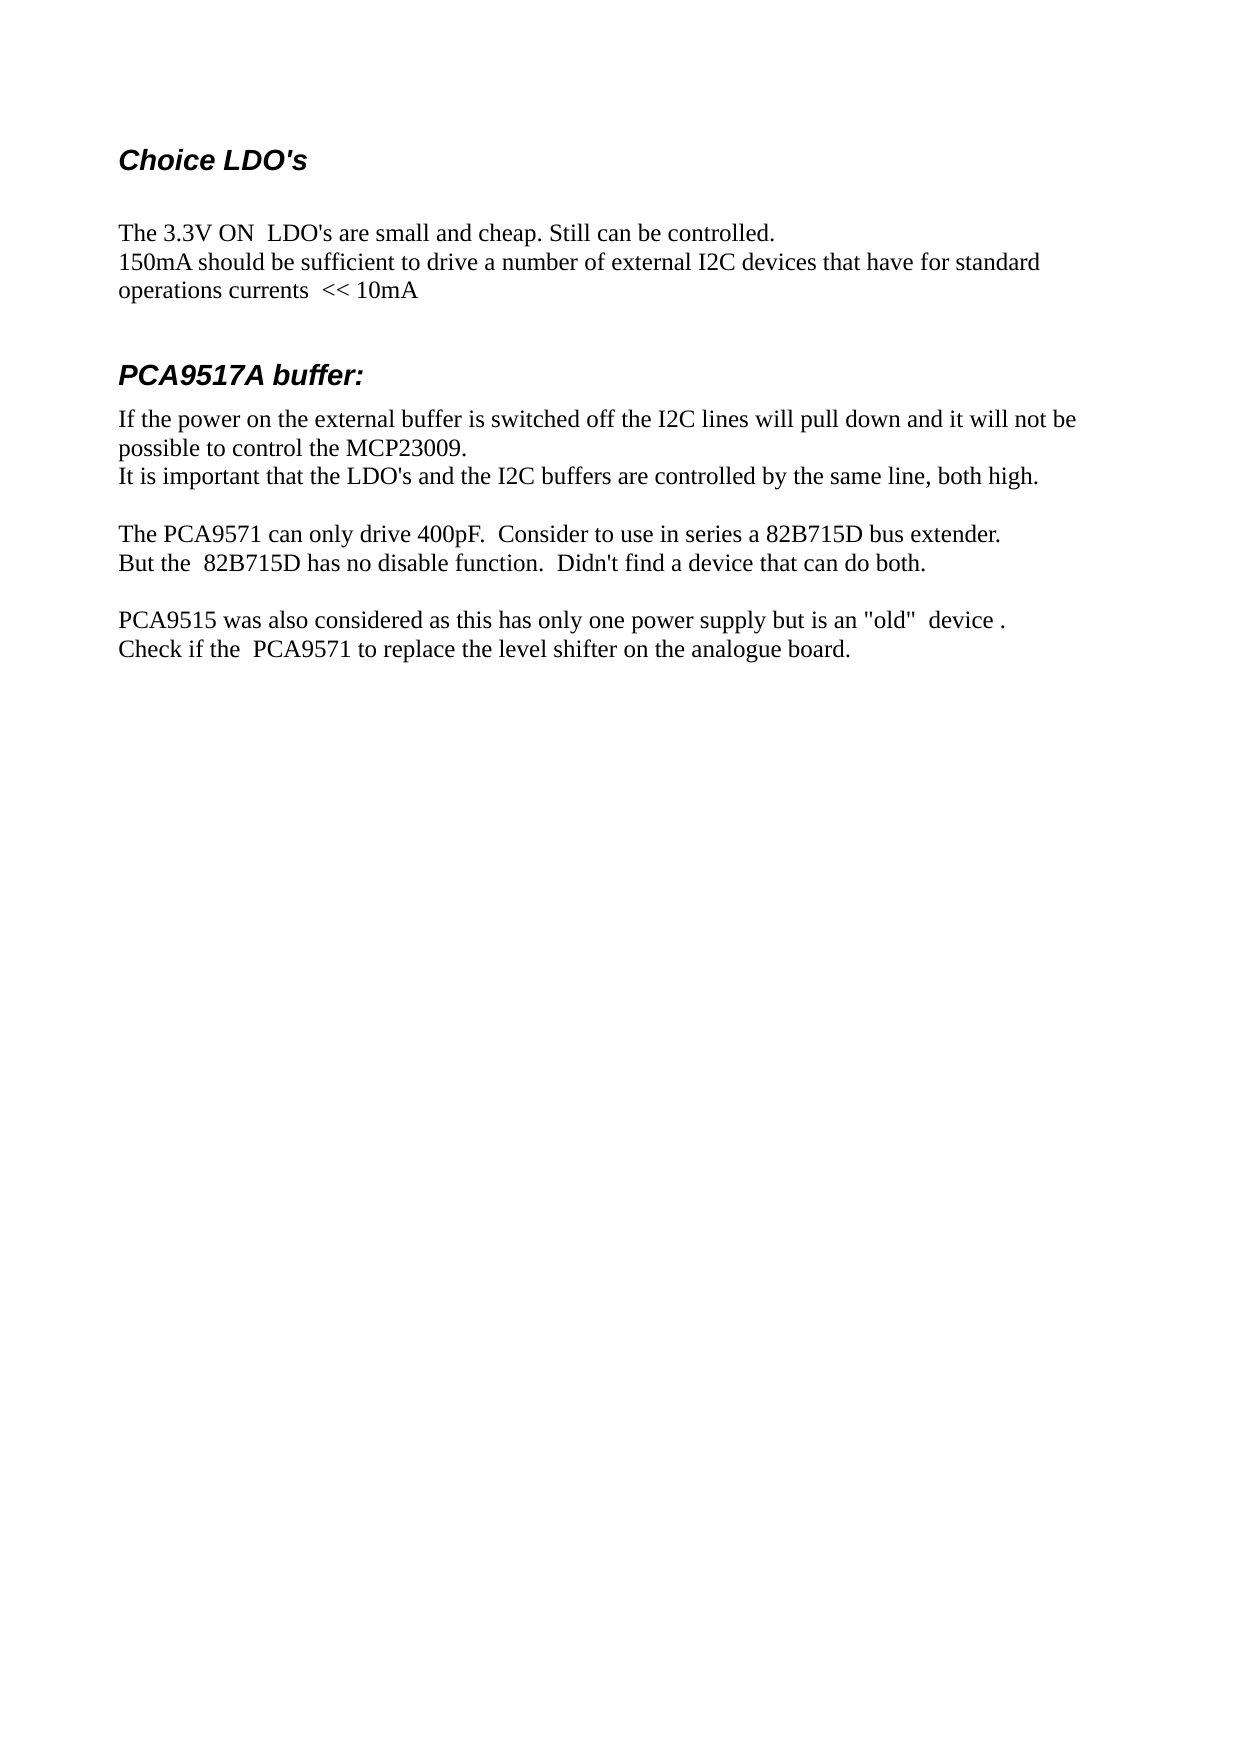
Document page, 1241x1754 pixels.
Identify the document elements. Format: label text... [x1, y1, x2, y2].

text 150mA should be sufficient to drive a number of external I2C devices that have for standard operations currents << 10mA [118, 247, 1122, 304]
text PCA9515 was also considered as this has only one power supply but is an "old" device . [118, 605, 1122, 634]
subtitle PCA9517A buffer: [118, 358, 1122, 391]
text The 3.3V ON LDO's are small and cheap. Still can be controlled. [118, 218, 1122, 247]
text It is important that the LDO's and the I2C buffers are controlled by the same line, both high. [118, 461, 1122, 490]
text Check if the PCA9571 to replace the level shifter on the analogue board. [118, 634, 1122, 663]
subtitle Choice LDO's [118, 143, 1122, 177]
text If the power on the external buffer is switched off the I2C lines will pull down and it will not be possible to control the MCP23009. [118, 404, 1122, 461]
text The PCA9571 can only drive 400pF. Consider to use in series a 82B715D bus extender. But the 82B715D has no disable function. Didn't find a device that can do both. [118, 519, 1122, 576]
